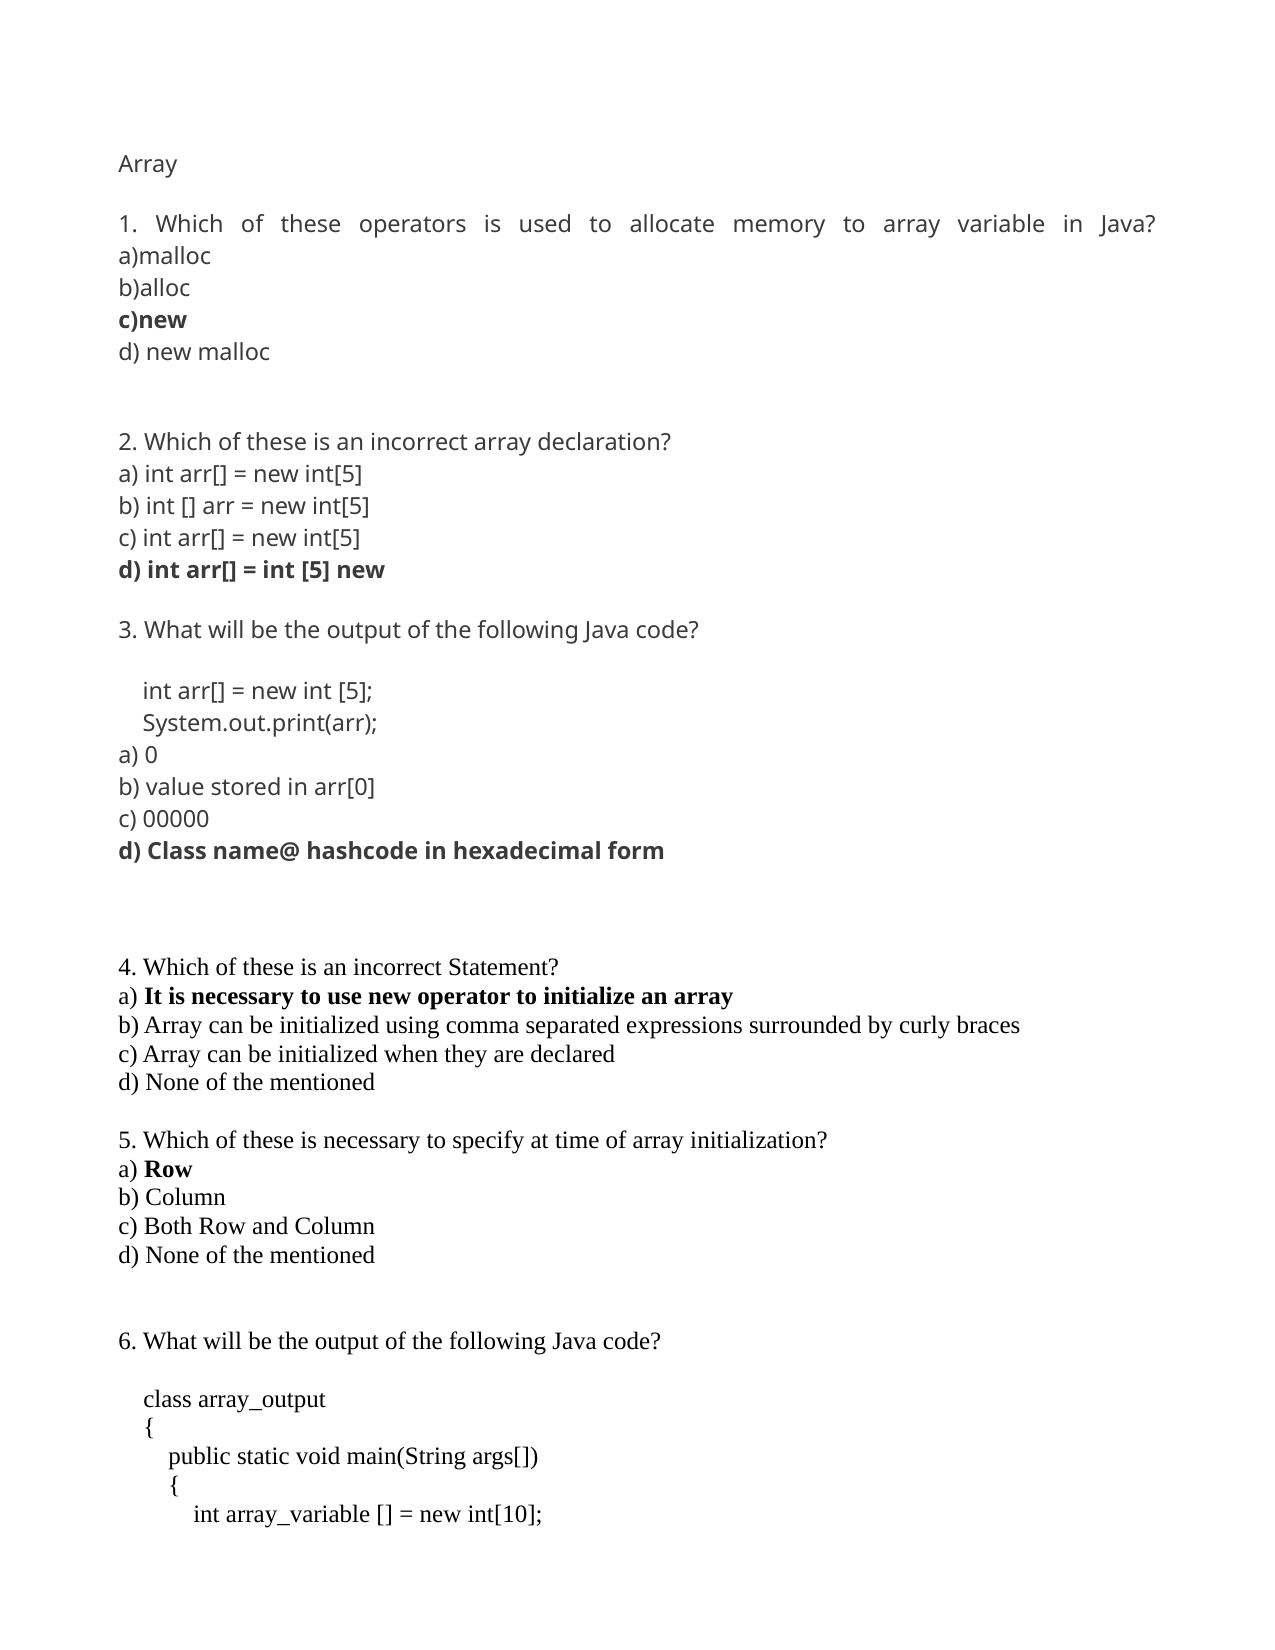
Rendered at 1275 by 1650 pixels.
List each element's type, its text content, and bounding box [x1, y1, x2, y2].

text 5. Which of these is necessary to specify at time of array initialization? [118, 1125, 1157, 1154]
text b) int [] arr = new int[5] [118, 489, 1157, 521]
text { [118, 1470, 1157, 1499]
text 1. Which of these operators is used to allocate memory to array variable in Java? a)malloc b)alloc c)new d) new malloc [118, 208, 1157, 367]
text c) int arr[] = new int[5] [118, 521, 1157, 553]
text a) 0 [118, 738, 1157, 770]
text d) None of the mentioned [118, 1240, 1157, 1269]
text d) int arr[] = int [5] new [118, 553, 1157, 585]
text { [118, 1412, 1157, 1441]
text 4. Which of these is an incorrect Statement? [118, 952, 1157, 981]
text 3. What will be the output of the following Java code? [118, 614, 1157, 646]
text a) Row [118, 1154, 1157, 1182]
text a) int arr[] = new int[5] [118, 457, 1157, 489]
text a) It is necessary to use new operator to initialize an array [118, 981, 1157, 1010]
text 6. What will be the output of the following Java code? [118, 1326, 1157, 1355]
text public static void main(String args[]) [118, 1441, 1157, 1470]
text d) None of the mentioned [118, 1067, 1157, 1096]
text c) 00000 [118, 802, 1157, 834]
text System.out.print(arr); [118, 706, 1157, 738]
text d) Class name@ hashcode in hexadecimal form [118, 834, 1157, 866]
text 2. Which of these is an incorrect array declaration? [118, 425, 1157, 457]
text b) value stored in arr[0] [118, 770, 1157, 802]
text class array_output [118, 1384, 1157, 1412]
text int arr[] = new int [5]; [118, 674, 1157, 706]
text c) Both Row and Column [118, 1211, 1157, 1240]
text c) Array can be initialized when they are declared [118, 1039, 1157, 1067]
text Array [118, 147, 1157, 179]
text b) Column [118, 1182, 1157, 1211]
text int array_variable [] = new int[10]; [118, 1499, 1157, 1527]
text b) Array can be initialized using comma separated expressions surrounded by curly braces [118, 1010, 1157, 1039]
